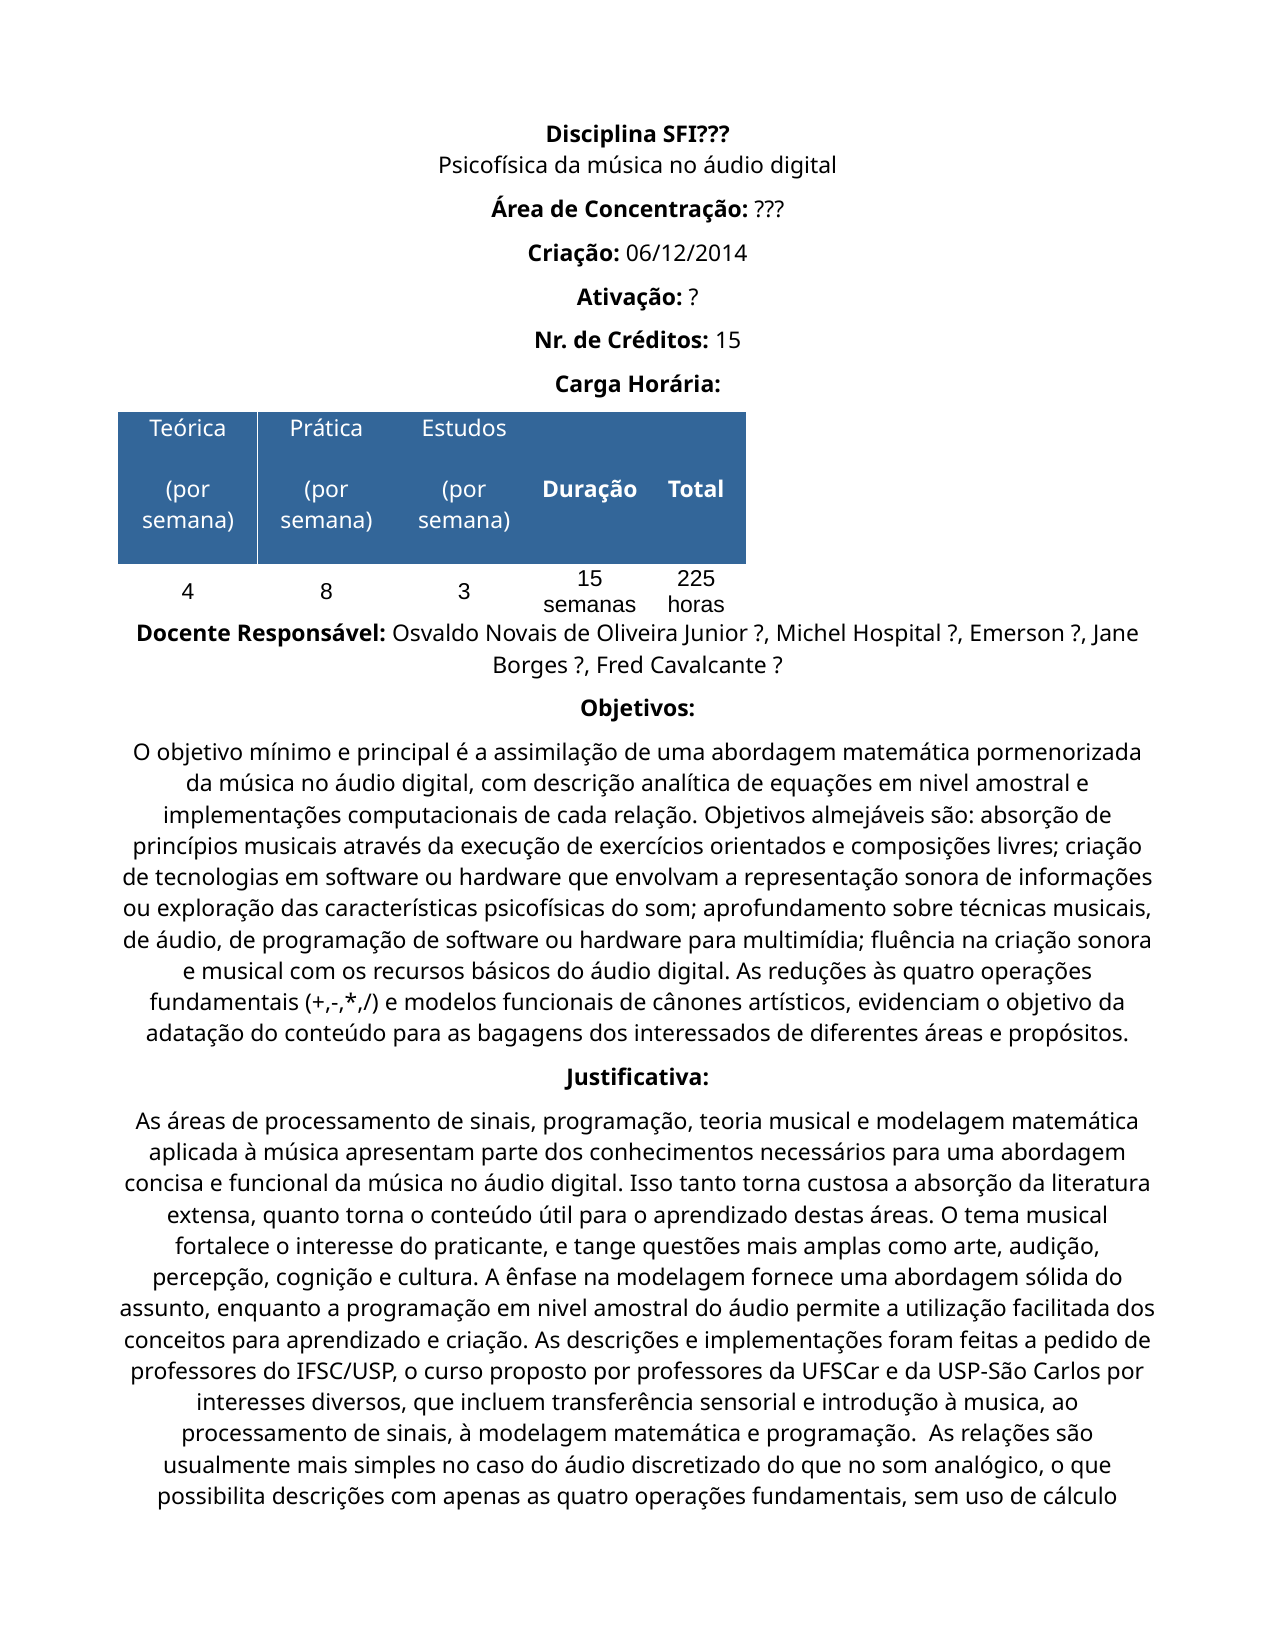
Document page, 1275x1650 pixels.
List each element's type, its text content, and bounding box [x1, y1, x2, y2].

table_header Estudos (por semana) [395, 412, 533, 564]
text Disciplina SFI??? Psicofísica da música no áudio digital [118, 118, 1157, 181]
text Criação: 06/12/2014 [118, 237, 1157, 268]
text Ativação: ? [118, 281, 1157, 312]
table_cell 225 horas [646, 565, 746, 617]
text O objetivo mínimo e principal é a assimilação de uma abordagem matemática pormenorizada da música no áudio digital, com descrição analítica de equações em nivel amostral e implementações computacionais de cada relação. Objetivos almejáveis são: absorção de princípios musicais através da execução de exercícios orientados e composições livres; criação de tecnologias em software ou hardware que envolvam a representação sonora de informações ou exploração das características psicofísicas do som; aprofundamento sobre técnicas musicais, de áudio, de programação de software ou hardware para multimídia; fluência na criação sonora e musical com os recursos básicos do áudio digital. As reduções às quatro operações fundamentais (+,-,*,/) e modelos funcionais de cânones artísticos, evidenciam o objetivo da adatação do conteúdo para as bagagens dos interessados de diferentes áreas e propósitos. [118, 736, 1157, 1048]
text Área de Concentração: ??? [118, 193, 1157, 224]
table_header Prática (por semana) [258, 412, 395, 564]
table_cell 8 [258, 565, 395, 617]
table_cell 3 [395, 565, 533, 617]
table_header Total [646, 412, 746, 564]
text Nr. de Créditos: 15 [118, 324, 1157, 356]
text Objetivos: [118, 692, 1157, 723]
text Docente Responsável: Osvaldo Novais de Oliveira Junior ?, Michel Hospital ?, Emerson ?, Jane Borges ?, Fred Cavalcante ? [118, 617, 1157, 680]
table_header Duração [533, 412, 646, 564]
text As áreas de processamento de sinais, programação, teoria musical e modelagem matemática aplicada à música apresentam parte dos conhecimentos necessários para uma abordagem concisa e funcional da música no áudio digital. Isso tanto torna custosa a absorção da literatura extensa, quanto torna o conteúdo útil para o aprendizado destas áreas. O tema musical fortalece o interesse do praticante, e tange questões mais amplas como arte, audição, percepção, cognição e cultura. A ênfase na modelagem fornece uma abordagem sólida do assunto, enquanto a programação em nivel amostral do áudio permite a utilização facilitada dos conceitos para aprendizado e criação. As descrições e implementações foram feitas a pedido de professores do IFSC/USP, o curso proposto por professores da UFSCar e da USP-São Carlos por interesses diversos, que incluem transferência sensorial e introdução à musica, ao processamento de sinais, à modelagem matemática e programação. As relações são usualmente mais simples no caso do áudio discretizado do que no som analógico, o que possibilita descrições com apenas as quatro operações fundamentais, sem uso de cálculo [118, 1105, 1157, 1511]
table_cell 15 semanas [533, 565, 646, 617]
table_cell 4 [118, 565, 257, 617]
text Justificativa: [118, 1061, 1157, 1092]
text Carga Horária: [118, 368, 1157, 399]
table_header Teórica (por semana) [118, 412, 257, 564]
